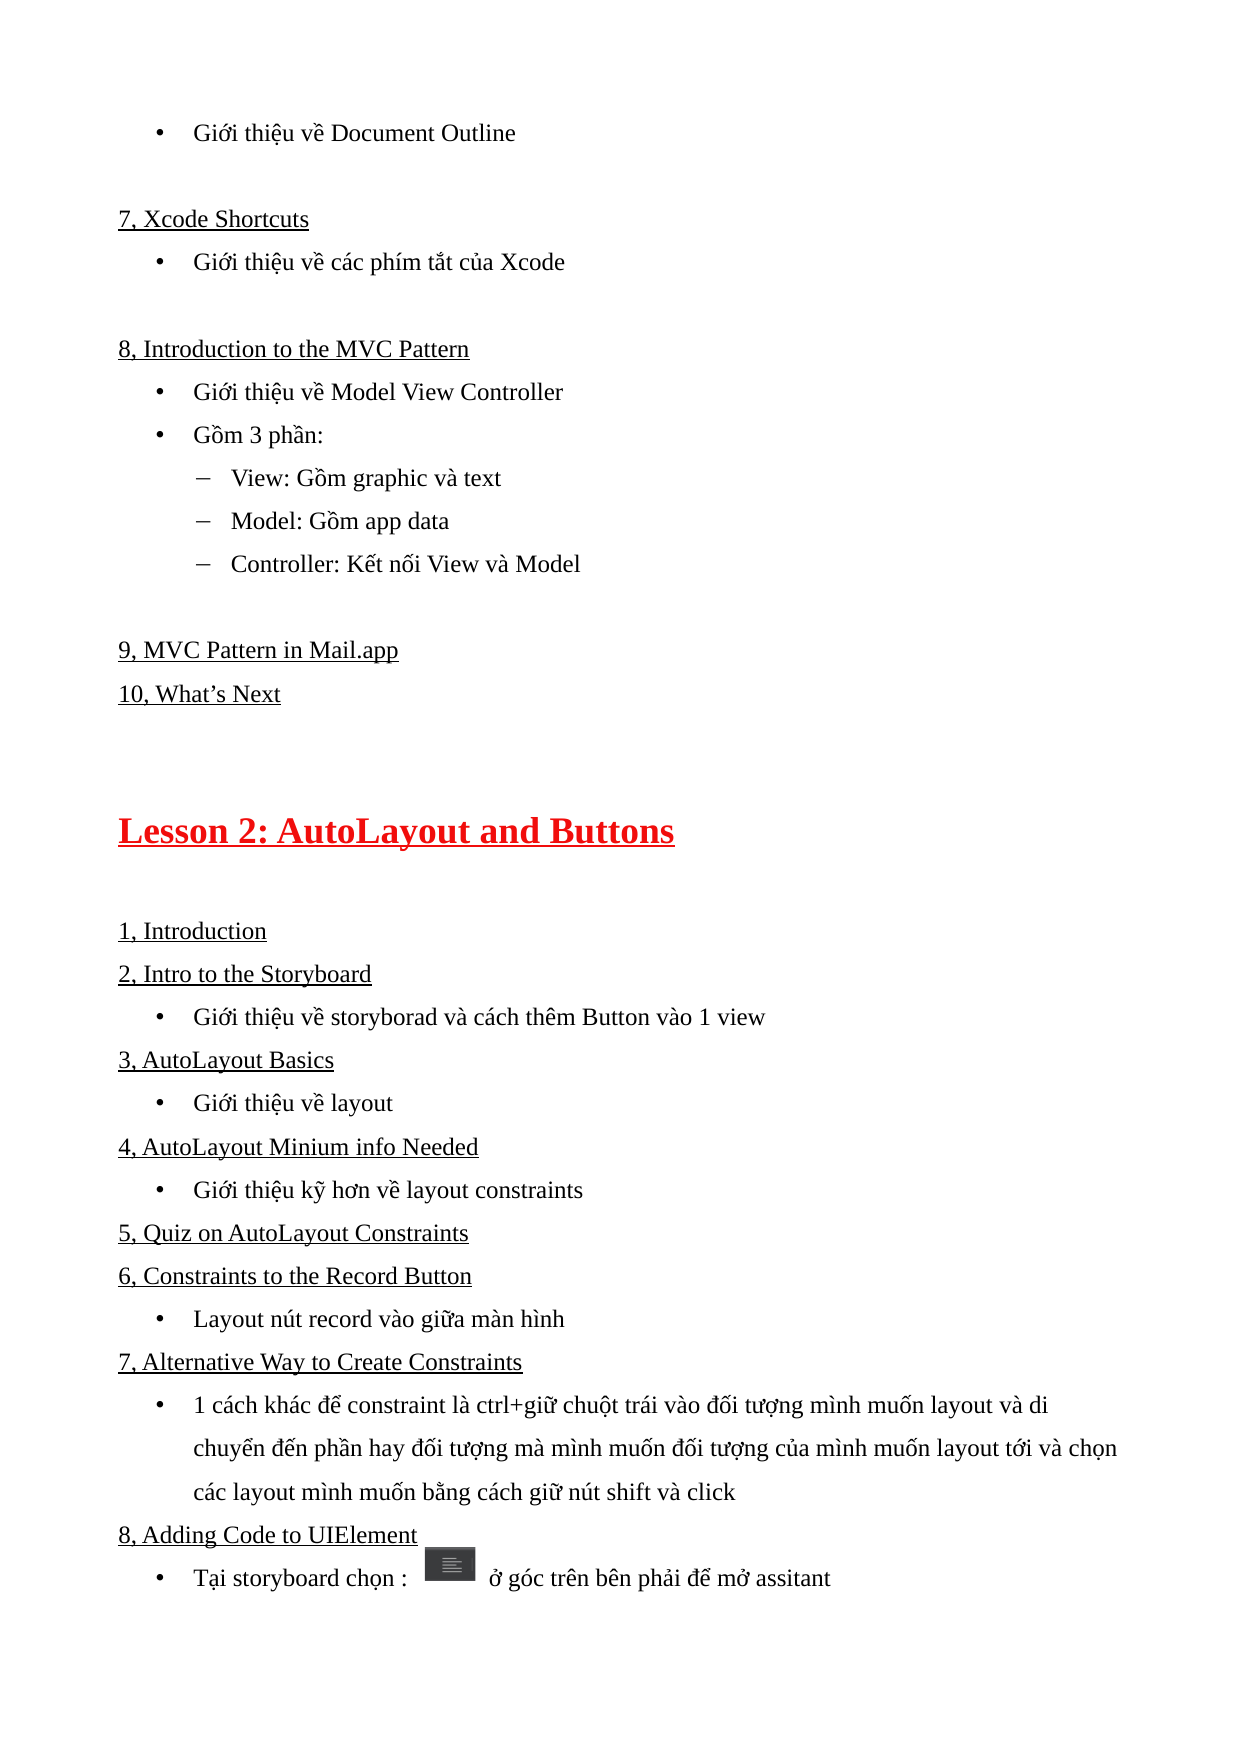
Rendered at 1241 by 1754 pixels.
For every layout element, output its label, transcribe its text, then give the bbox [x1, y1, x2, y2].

text 8, Introduction to the MVC Pattern [118, 334, 1122, 362]
text 7, Xcode Shortcuts [118, 204, 1122, 233]
list Gồm 3 phần: [156, 420, 1122, 449]
list Giới thiệu về Model View Controller [156, 377, 1122, 406]
text Lesson 2: AutoLayout and Buttons [118, 808, 1122, 851]
list Layout nút record vào giữa màn hình [156, 1304, 1122, 1333]
list View: Gồm graphic và text [193, 463, 1122, 492]
text 2, Intro to the Storyboard [118, 959, 1122, 988]
text 4, AutoLayout Minium info Needed [118, 1132, 1122, 1160]
list Giới thiệu về storyborad và cách thêm Button vào 1 view [156, 1002, 1122, 1031]
text 8, Adding Code to UIElement [118, 1520, 1122, 1548]
text 6, Constraints to the Record Button [118, 1261, 1122, 1290]
list Model: Gồm app data [193, 506, 1122, 535]
list Giới thiệu về layout [156, 1088, 1122, 1117]
text 5, Quiz on AutoLayout Constraints [118, 1218, 1122, 1247]
list 1 cách khác để constraint là ctrl+giữ chuột trái vào đối tượng mình muốn layout và di chuyển đến phần hay đối tượng mà mình muốn đối tượng của mình muốn layout tới và chọn các layout mình muốn bằng cách giữ nút shift và click [156, 1390, 1122, 1505]
text 3, AutoLayout Basics [118, 1045, 1122, 1074]
text 1, Introduction [118, 916, 1122, 945]
text 9, MVC Pattern in Mail.app [118, 636, 1122, 664]
text 7, Alternative Way to Create Constraints [118, 1347, 1122, 1376]
list Controller: Kết nối View và Model [193, 549, 1122, 578]
list Giới thiệu về Document Outline [156, 118, 1122, 147]
list Giới thiệu kỹ hơn về layout constraints [156, 1175, 1122, 1203]
picture [424, 1547, 476, 1581]
text 10, What’s Next [118, 679, 1122, 707]
list Tại storyboard chọn : ở góc trên bên phải để mở assitant [156, 1563, 1122, 1592]
list Giới thiệu về các phím tắt của Xcode [156, 247, 1122, 276]
